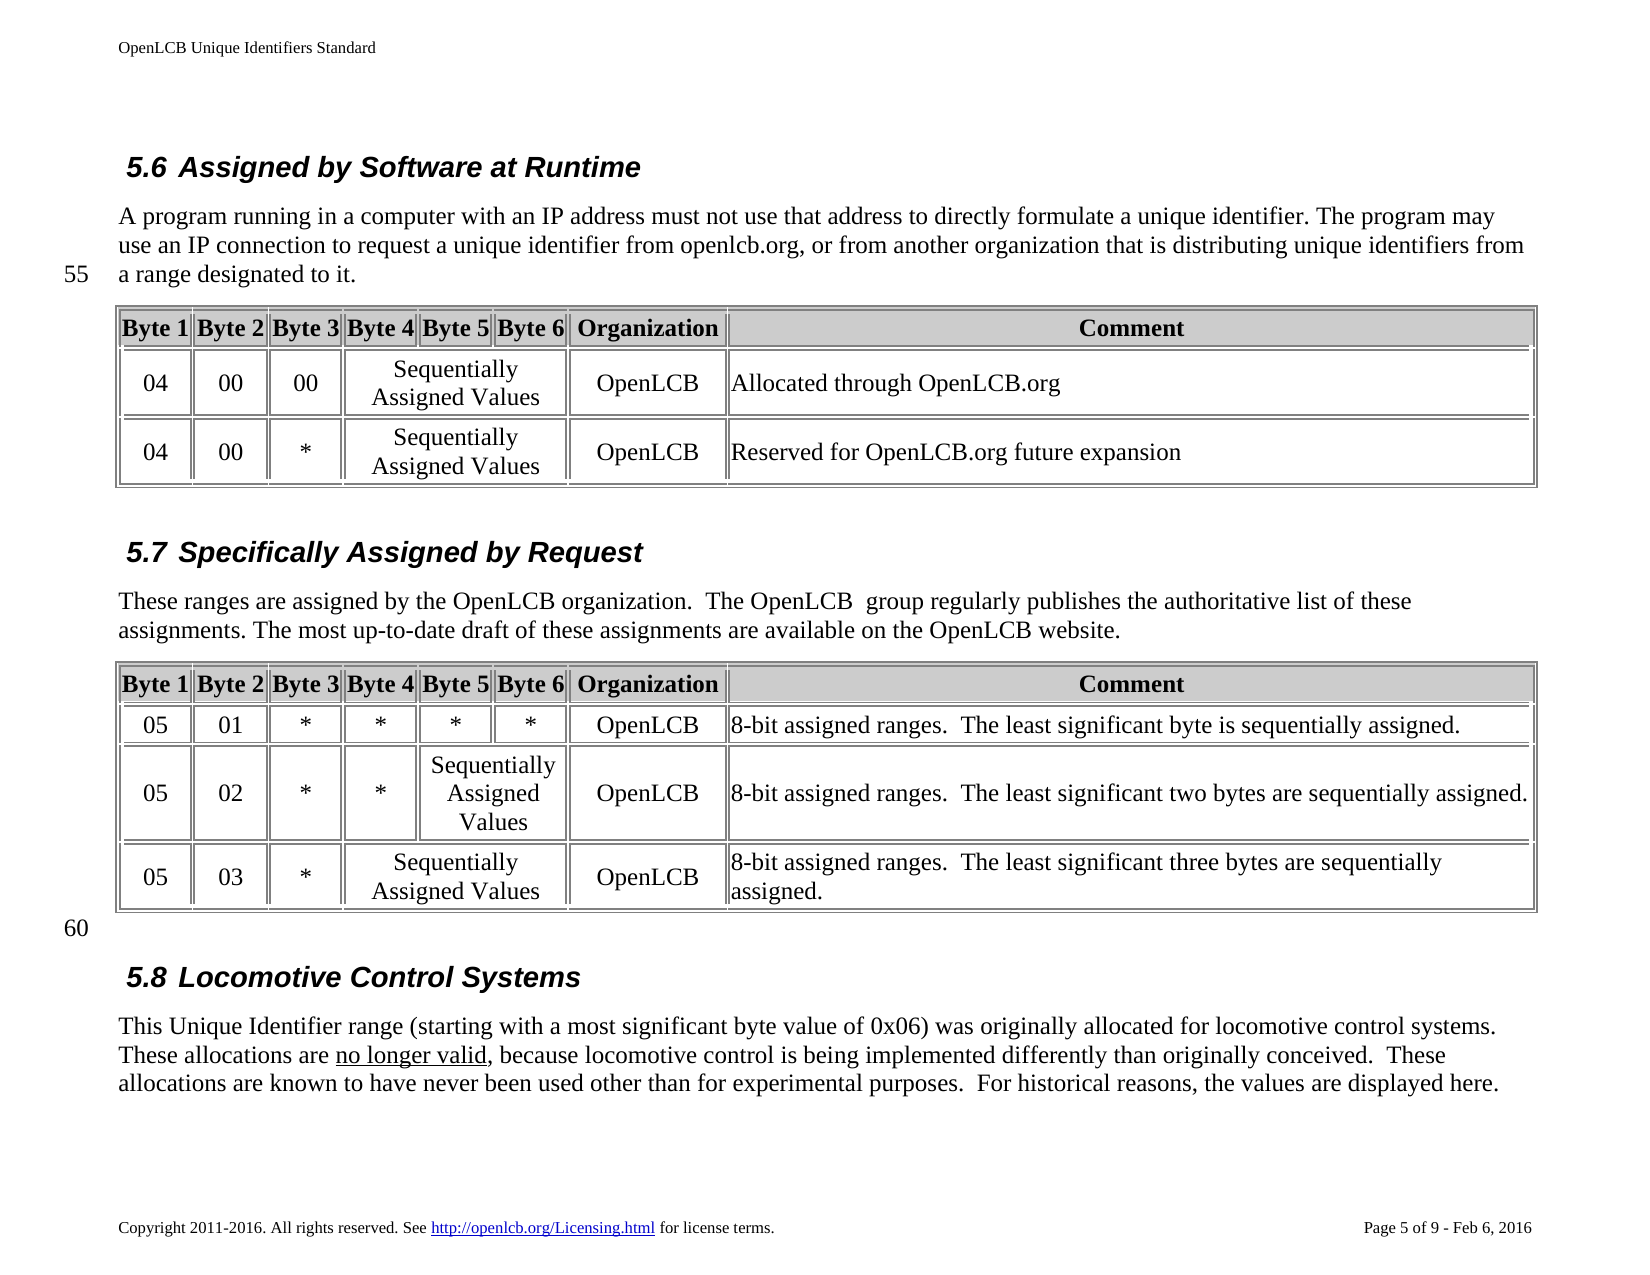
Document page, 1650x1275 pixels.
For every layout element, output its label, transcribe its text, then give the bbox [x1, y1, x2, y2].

table_header Byte 6 [493, 307, 568, 345]
table_cell Sequentially Assigned Values [346, 351, 565, 414]
table_cell 03 [193, 845, 268, 908]
table_cell 8-bit assigned ranges. The least significant two bytes are sequentially assigned. [728, 741, 1535, 839]
table_header Byte 2 [193, 667, 268, 701]
table_cell * [496, 707, 565, 741]
table_cell 8-bit assigned ranges. The least significant byte is sequentially assigned. [728, 701, 1535, 741]
table_cell * [269, 839, 343, 908]
table_header Organization [568, 663, 727, 701]
table_cell Sequentially Assigned Values [343, 839, 568, 908]
table_header Byte 6 [493, 663, 568, 701]
table_cell * [269, 414, 343, 483]
table_cell OpenLCB [568, 839, 727, 908]
text A program running in a computer with an IP address must not use that address to directly formulate a unique identifier. The program may use an IP connection to request a unique identifier from openlcb.org, or from another organization that is distributing unique identifiers from a range designated to it. [118, 201, 1532, 287]
subtitle Assigned by Software at Runtime [118, 150, 1532, 183]
table_cell 8-bit assigned ranges. The least significant three bytes are sequentially assigned. [728, 839, 1535, 908]
table_header Byte 5 [418, 307, 493, 345]
table_cell * [421, 707, 490, 741]
table_header Comment [728, 311, 1533, 345]
table_header Byte 3 [269, 663, 343, 701]
table_cell OpenLCB [571, 747, 725, 839]
table_cell 05 [118, 839, 192, 908]
table_cell Sequentially Assigned Values [343, 414, 568, 483]
table_header Byte 4 [343, 307, 418, 345]
table_cell OpenLCB [568, 414, 727, 483]
text This Unique Identifier range (starting with a most significant byte value of 0x06) was originally allocated for locomotive control systems. These allocations are no longer valid, because locomotive control is being implemented differently than originally conceived. These allocations are known to have never been used other than for experimental purposes. For historical reasons, the values are displayed here. [118, 1011, 1532, 1097]
table_cell Sequentially Assigned Values [421, 747, 565, 839]
table_cell * [271, 747, 340, 839]
table_header Byte 2 [193, 311, 268, 345]
table_header Byte 4 [343, 663, 418, 701]
subtitle Locomotive Control Systems [118, 960, 1532, 993]
table_cell 00 [193, 420, 268, 483]
table_cell 02 [195, 747, 266, 839]
table_header Byte 1 [121, 311, 192, 345]
table_cell OpenLCB [571, 707, 725, 741]
table_cell 01 [195, 707, 266, 741]
table_cell 00 [271, 351, 340, 414]
table_cell Allocated through OpenLCB.org [728, 345, 1535, 414]
table_cell * [346, 747, 415, 839]
table_header Byte 5 [418, 663, 493, 701]
table_cell 04 [118, 414, 192, 483]
table_cell Reserved for OpenLCB.org future expansion [728, 414, 1535, 483]
table_cell OpenLCB [571, 351, 725, 414]
table_cell 05 [118, 741, 192, 839]
text These ranges are assigned by the OpenLCB organization. The OpenLCB group regularly publishes the authoritative list of these assignments. The most up-to-date draft of these assignments are available on the OpenLCB website. [118, 586, 1532, 643]
table_cell 04 [118, 345, 192, 414]
table_cell 00 [195, 351, 266, 414]
table_header Byte 1 [121, 667, 192, 701]
table_header Organization [568, 307, 727, 345]
table_cell 05 [118, 701, 192, 741]
table_cell * [271, 707, 340, 741]
subtitle Specifically Assigned by Request [118, 535, 1532, 568]
table_cell * [346, 707, 415, 741]
table_header Comment [728, 667, 1533, 701]
table_header Byte 3 [269, 307, 343, 345]
